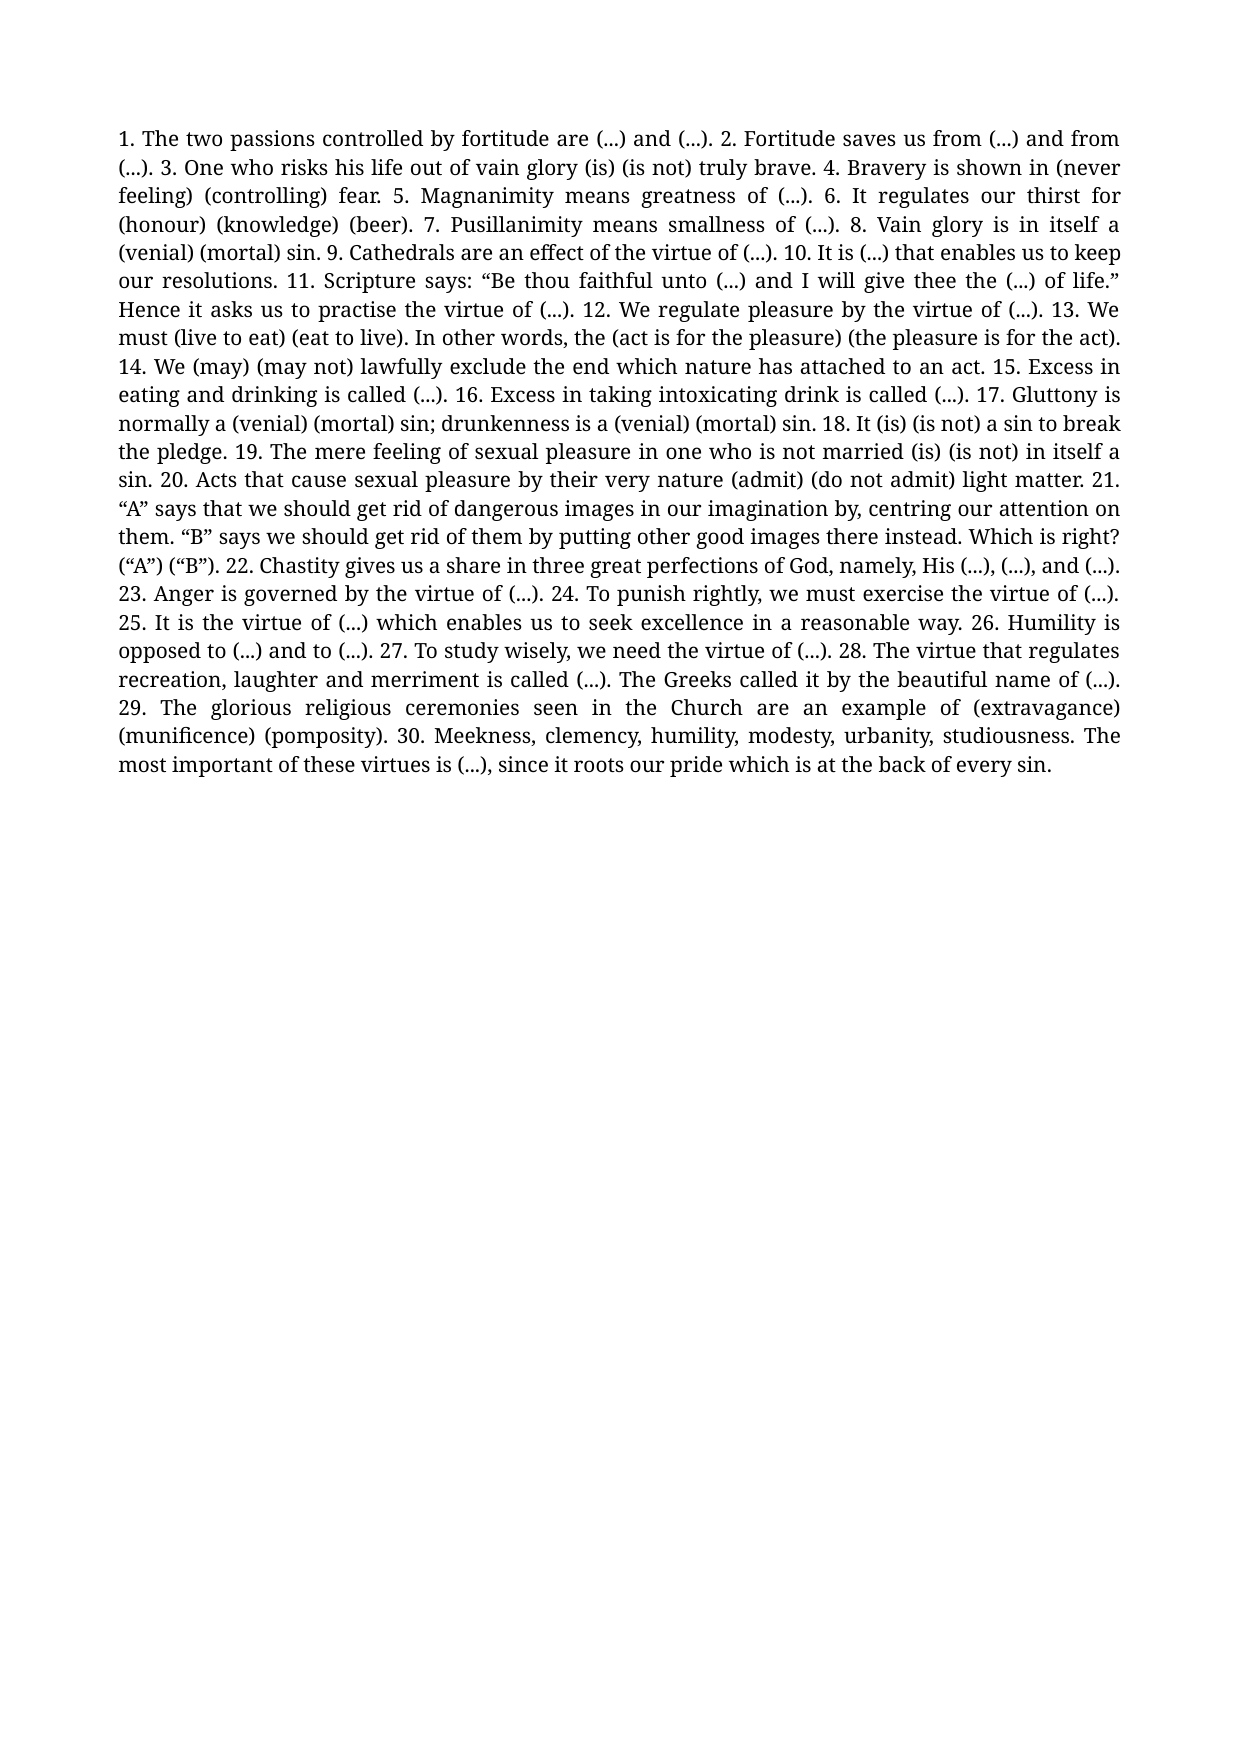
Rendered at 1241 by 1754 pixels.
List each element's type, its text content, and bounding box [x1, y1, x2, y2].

text 1. The two passions controlled by fortitude are (...) and (...). 2. Fortitude saves us from (...) and from (...). 3. One who risks his life out of vain glory (is) (is not) truly brave. 4. Bravery is shown in (never feeling) (controlling) fear. 5. Magnanimity means greatness of (...). 6. It regulates our thirst for (honour) (knowledge) (beer). 7. Pusillanimity means smallness of (...). 8. Vain glory is in itself a (venial) (mortal) sin. 9. Cathedrals are an effect of the virtue of (...). 10. It is (...) that enables us to keep our resolutions. 11. Scripture says: “Be thou faithful unto (...) and I will give thee the (...) of life.” Hence it asks us to practise the virtue of (...). 12. We regulate pleasure by the virtue of (...). 13. We must (live to eat) (eat to live). In other words, the (act is for the pleasure) (the pleasure is for the act). 14. We (may) (may not) lawfully exclude the end which nature has attached to an act. 15. Excess in eating and drinking is called (...). 16. Excess in taking intoxicating drink is called (...). 17. Gluttony is normally a (venial) (mortal) sin; drunkenness is a (venial) (mortal) sin. 18. It (is) (is not) a sin to break the pledge. 19. The mere feeling of sexual pleasure in one who is not married (is) (is not) in itself a sin. 20. Acts that cause sexual pleasure by their very nature (admit) (do not admit) light matter. 21. “A” says that we should get rid of dangerous images in our imagination by, centring our attention on them. “B” says we should get rid of them by putting other good images there instead. Which is right? (“A”) (“B”). 22. Chastity gives us a share in three great perfections of God, namely, His (...), (...), and (...). 23. Anger is governed by the virtue of (...). 24. To punish rightly, we must exercise the virtue of (...). 25. It is the virtue of (...) which enables us to seek excellence in a reasonable way. 26. Humility is opposed to (...) and to (...). 27. To study wisely, we need the virtue of (...). 28. The virtue that regulates recreation, laughter and merriment is called (...). The Greeks called it by the beautiful name of (...). 29. The glorious religious ceremonies seen in the Church are an example of (extravagance) (munificence) (pomposity). 30. Meekness, clemency, humility, modesty, urbanity, studiousness. The most important of these virtues is (...), since it roots our pride which is at the back of every sin. [118, 124, 1122, 778]
